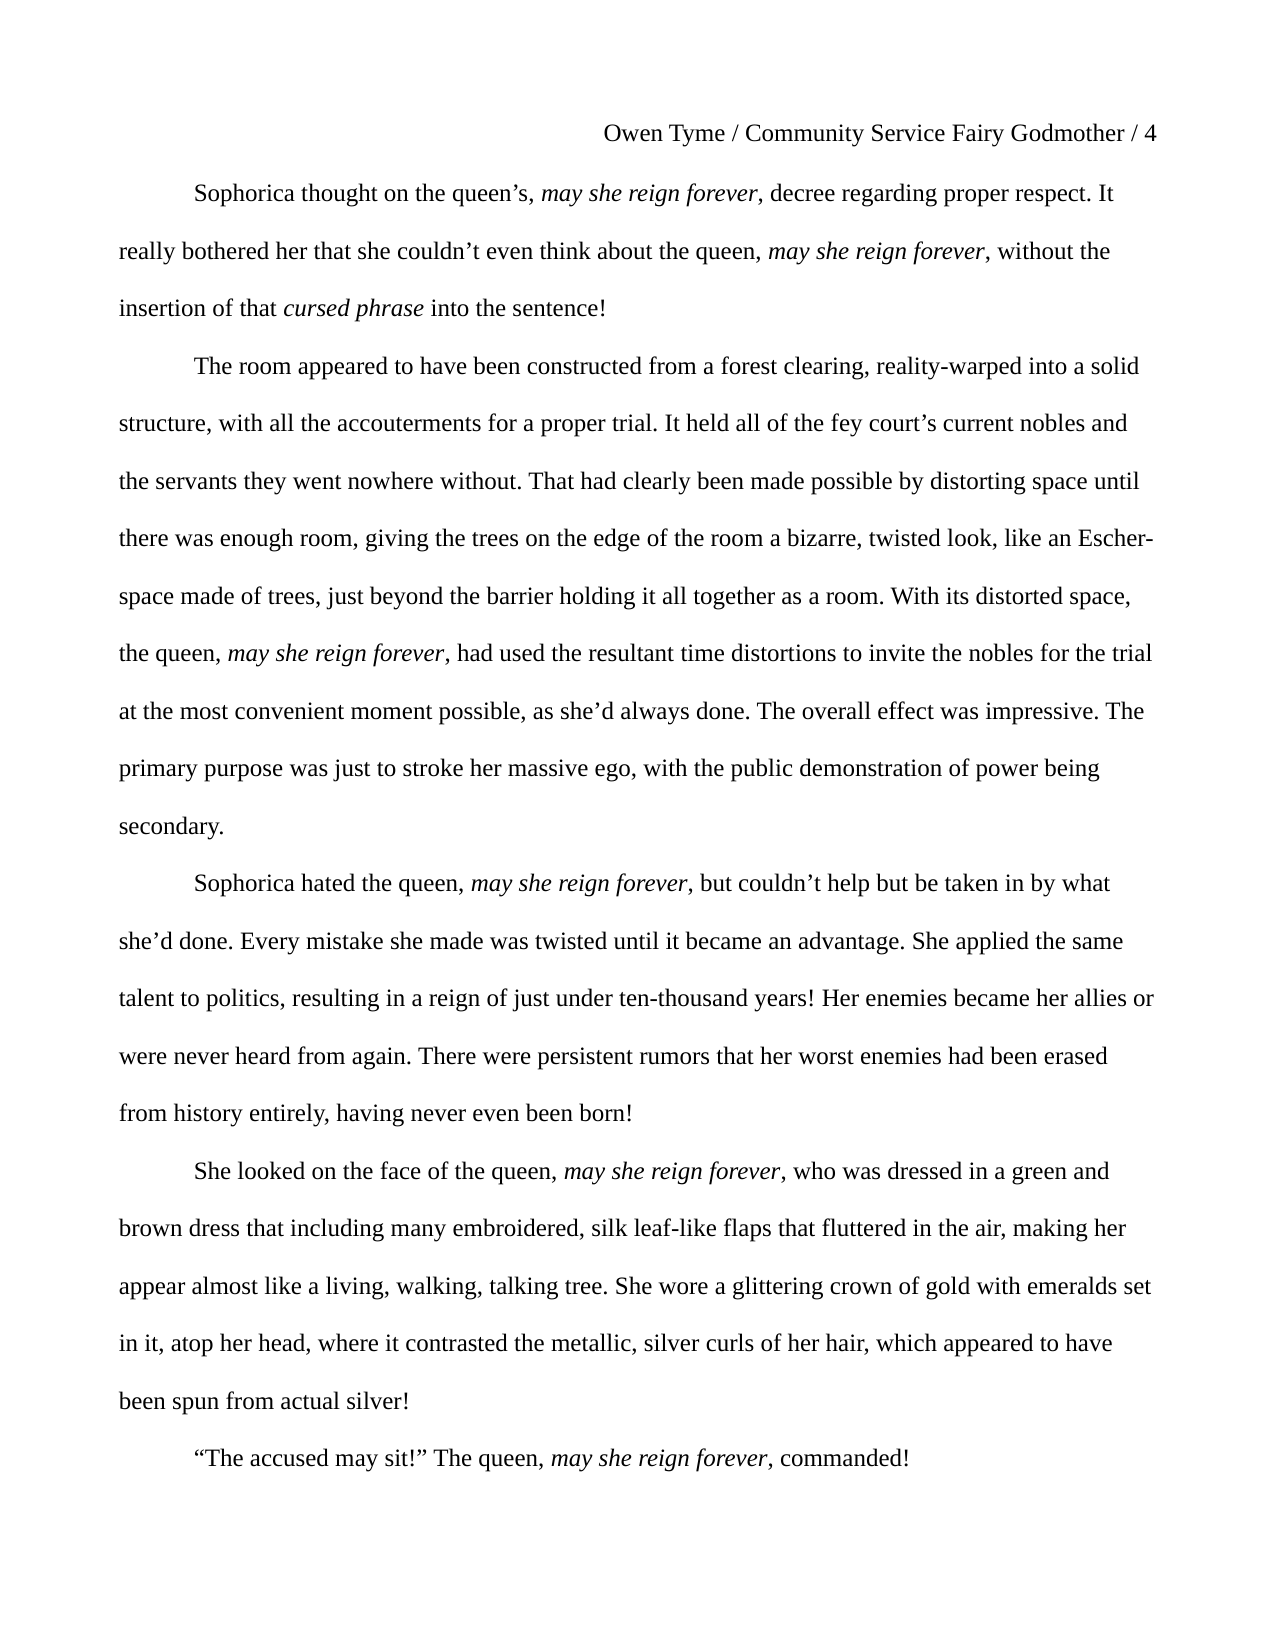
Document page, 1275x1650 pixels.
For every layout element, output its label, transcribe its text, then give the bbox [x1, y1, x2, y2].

text Sophorica thought on the queen’s, may she reign forever, decree regarding proper respect. It really bothered her that she couldn’t even think about the queen, may she reign forever, without the insertion of that cursed phrase into the sentence! [118, 178, 1156, 322]
text She looked on the face of the queen, may she reign forever, who was dressed in a green and brown dress that including many embroidered, silk leaf-like flaps that fluttered in the air, making her appear almost like a living, walking, talking tree. She wore a glittering crown of gold with emeralds set in it, atop her head, where it contrasted the metallic, silver curls of her hair, which appeared to have been spun from actual silver! [118, 1156, 1156, 1415]
text The room appeared to have been constructed from a forest clearing, reality-warped into a solid structure, with all the accouterments for a proper trial. It held all of the fey court’s current nobles and the servants they went nowhere without. That had clearly been made possible by distorting space until there was enough room, giving the trees on the edge of the room a bizarre, twisted look, like an Escher-space made of trees, just beyond the barrier holding it all together as a room. With its distorted space, the queen, may she reign forever, had used the resultant time distortions to invite the nobles for the trial at the most convenient moment possible, as she’d always done. The overall effect was impressive. The primary purpose was just to stroke her massive ego, with the public demonstration of power being secondary. [118, 351, 1156, 840]
text Sophorica hated the queen, may she reign forever, but couldn’t help but be taken in by what she’d done. Every mistake she made was twisted until it became an advantage. She applied the same talent to politics, resulting in a reign of just under ten-thousand years! Her enemies became her allies or were never heard from again. There were persistent rumors that her worst enemies had been erased from history entirely, having never even been born! [118, 868, 1156, 1127]
text “The accused may sit!” The queen, may she reign forever, commanded! [118, 1443, 1156, 1472]
